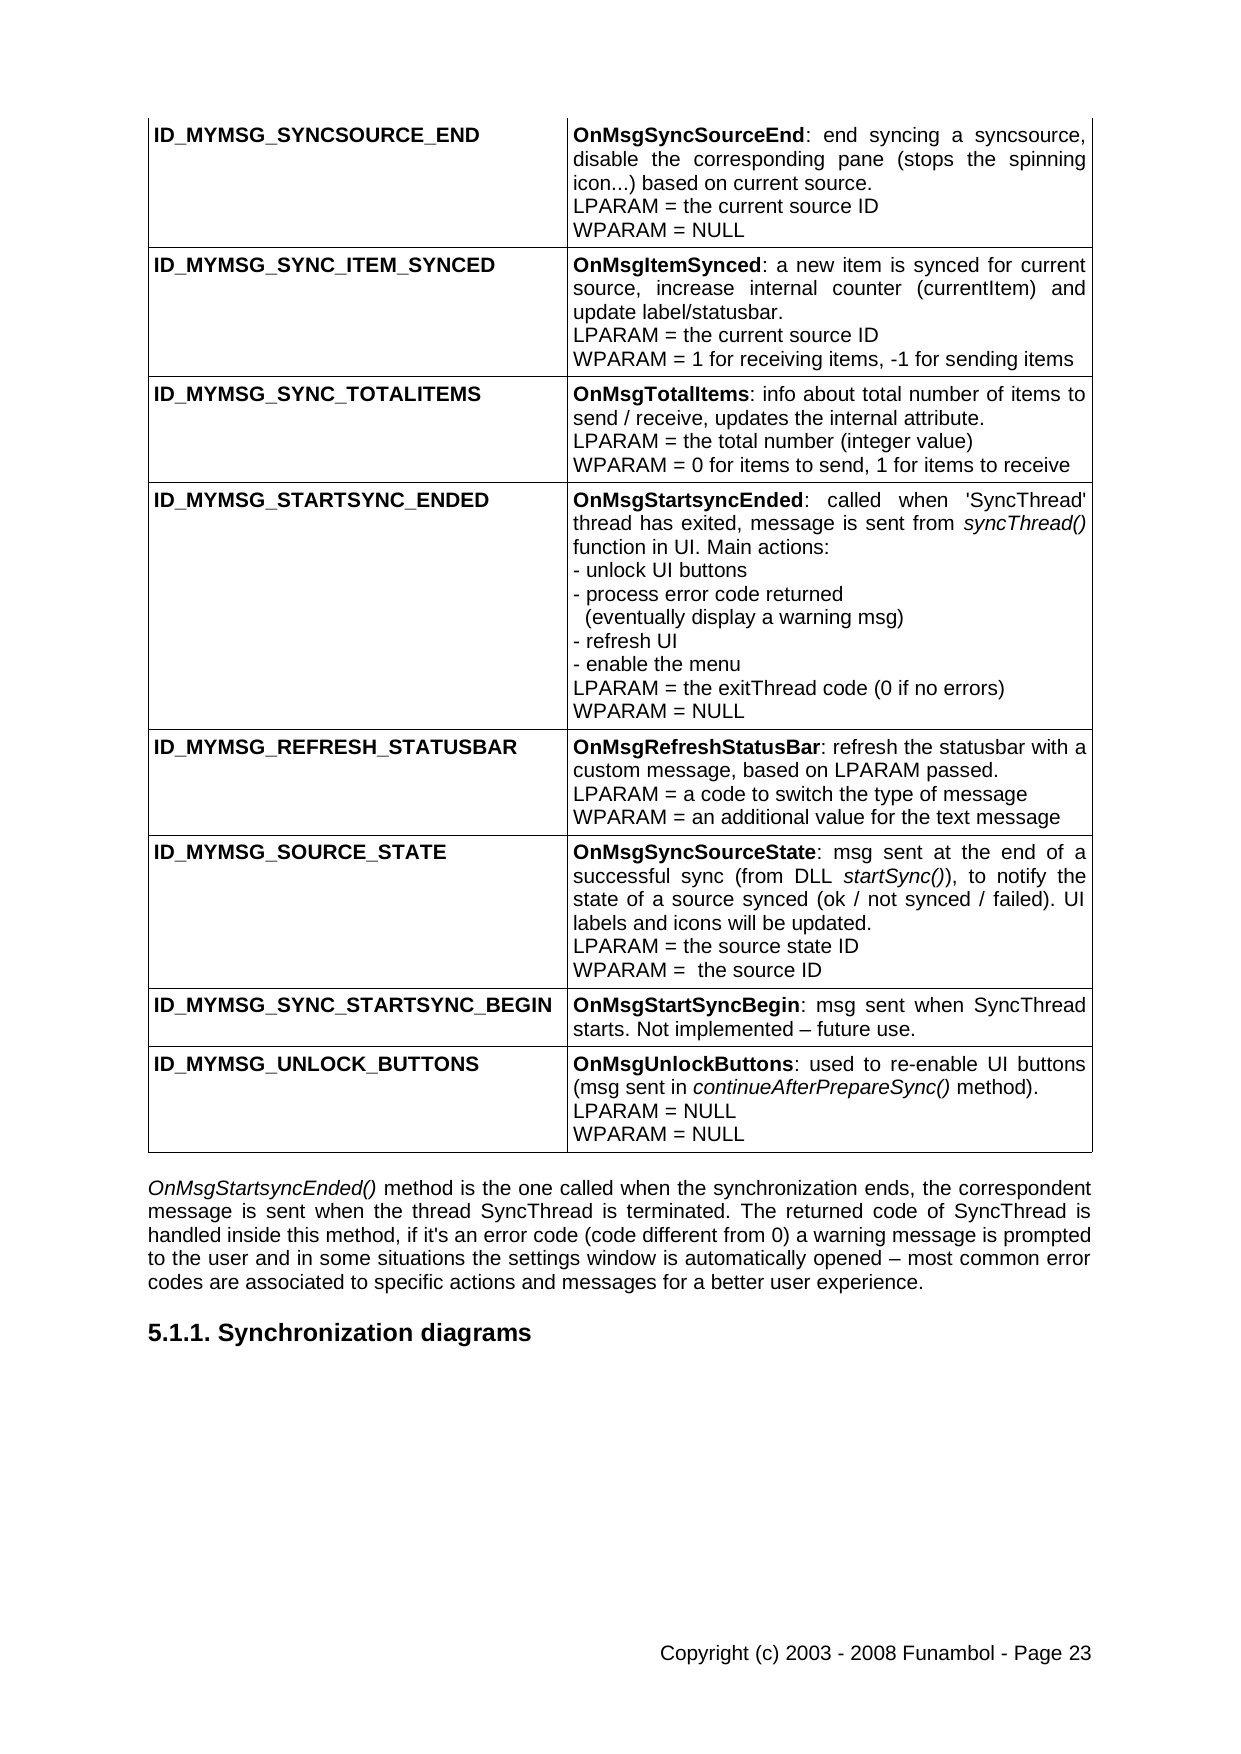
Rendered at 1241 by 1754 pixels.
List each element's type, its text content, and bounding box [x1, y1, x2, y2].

table_cell OnMsgTotalItems: info about total number of items to send / receive, updates the internal attribute. LPARAM = the total number (integer value) WPARAM = 0 for items to send, 1 for items to receive [568, 377, 1092, 482]
table_cell ID_MYMSG_UNLOCK_BUTTONS [149, 1047, 567, 1152]
table_cell ID_MYMSG_REFRESH_STATUSBAR [149, 730, 567, 835]
table_cell OnMsgSyncSourceEnd: end syncing a syncsource, disable the corresponding pane (stops the spinning icon...) based on current source. LPARAM = the current source ID WPARAM = NULL [568, 118, 1092, 247]
table_cell ID_MYMSG_SYNC_TOTALITEMS [149, 377, 567, 482]
table_cell ID_MYMSG_SYNCSOURCE_END [149, 118, 567, 247]
table_cell OnMsgItemSynced: a new item is synced for current source, increase internal counter (currentItem) and update label/statusbar. LPARAM = the current source ID WPARAM = 1 for receiving items, -1 for sending items [568, 248, 1092, 376]
table_cell OnMsgStartsyncEnded: called when 'SyncThread' thread has exited, message is sent from syncThread() function in UI. Main actions: - unlock UI buttons - process error code returned (eventually display a warning msg) - refresh UI - enable the menu LPARAM = the exitThread code (0 if no errors) WPARAM = NULL [568, 483, 1092, 729]
table_cell ID_MYMSG_STARTSYNC_ENDED [149, 483, 567, 729]
table_cell OnMsgStartSyncBegin: msg sent when SyncThread starts. Not implemented – future use. [568, 989, 1092, 1046]
table_cell ID_MYMSG_SOURCE_STATE [149, 836, 567, 988]
subtitle Synchronization diagrams [148, 1319, 1093, 1347]
table_cell OnMsgRefreshStatusBar: refresh the statusbar with a custom message, based on LPARAM passed. LPARAM = a code to switch the type of message WPARAM = an additional value for the text message [568, 730, 1092, 835]
text OnMsgStartsyncEnded() method is the one called when the synchronization ends, the correspondent message is sent when the thread SyncThread is terminated. The returned code of SyncThread is handled inside this method, if it's an error code (code different from 0) a warning message is prompted to the user and in some situations the settings window is automatically opened – most common error codes are associated to specific actions and messages for a better user experience. [148, 1176, 1093, 1294]
table_cell OnMsgUnlockButtons: used to re-enable UI buttons (msg sent in continueAfterPrepareSync() method). LPARAM = NULL WPARAM = NULL [568, 1047, 1092, 1152]
table_cell OnMsgSyncSourceState: msg sent at the end of a successful sync (from DLL startSync()), to notify the state of a source synced (ok / not synced / failed). UI labels and icons will be updated. LPARAM = the source state ID WPARAM = the source ID [568, 836, 1092, 988]
table_cell ID_MYMSG_SYNC_STARTSYNC_BEGIN [149, 989, 567, 1046]
table_cell ID_MYMSG_SYNC_ITEM_SYNCED [149, 248, 567, 376]
